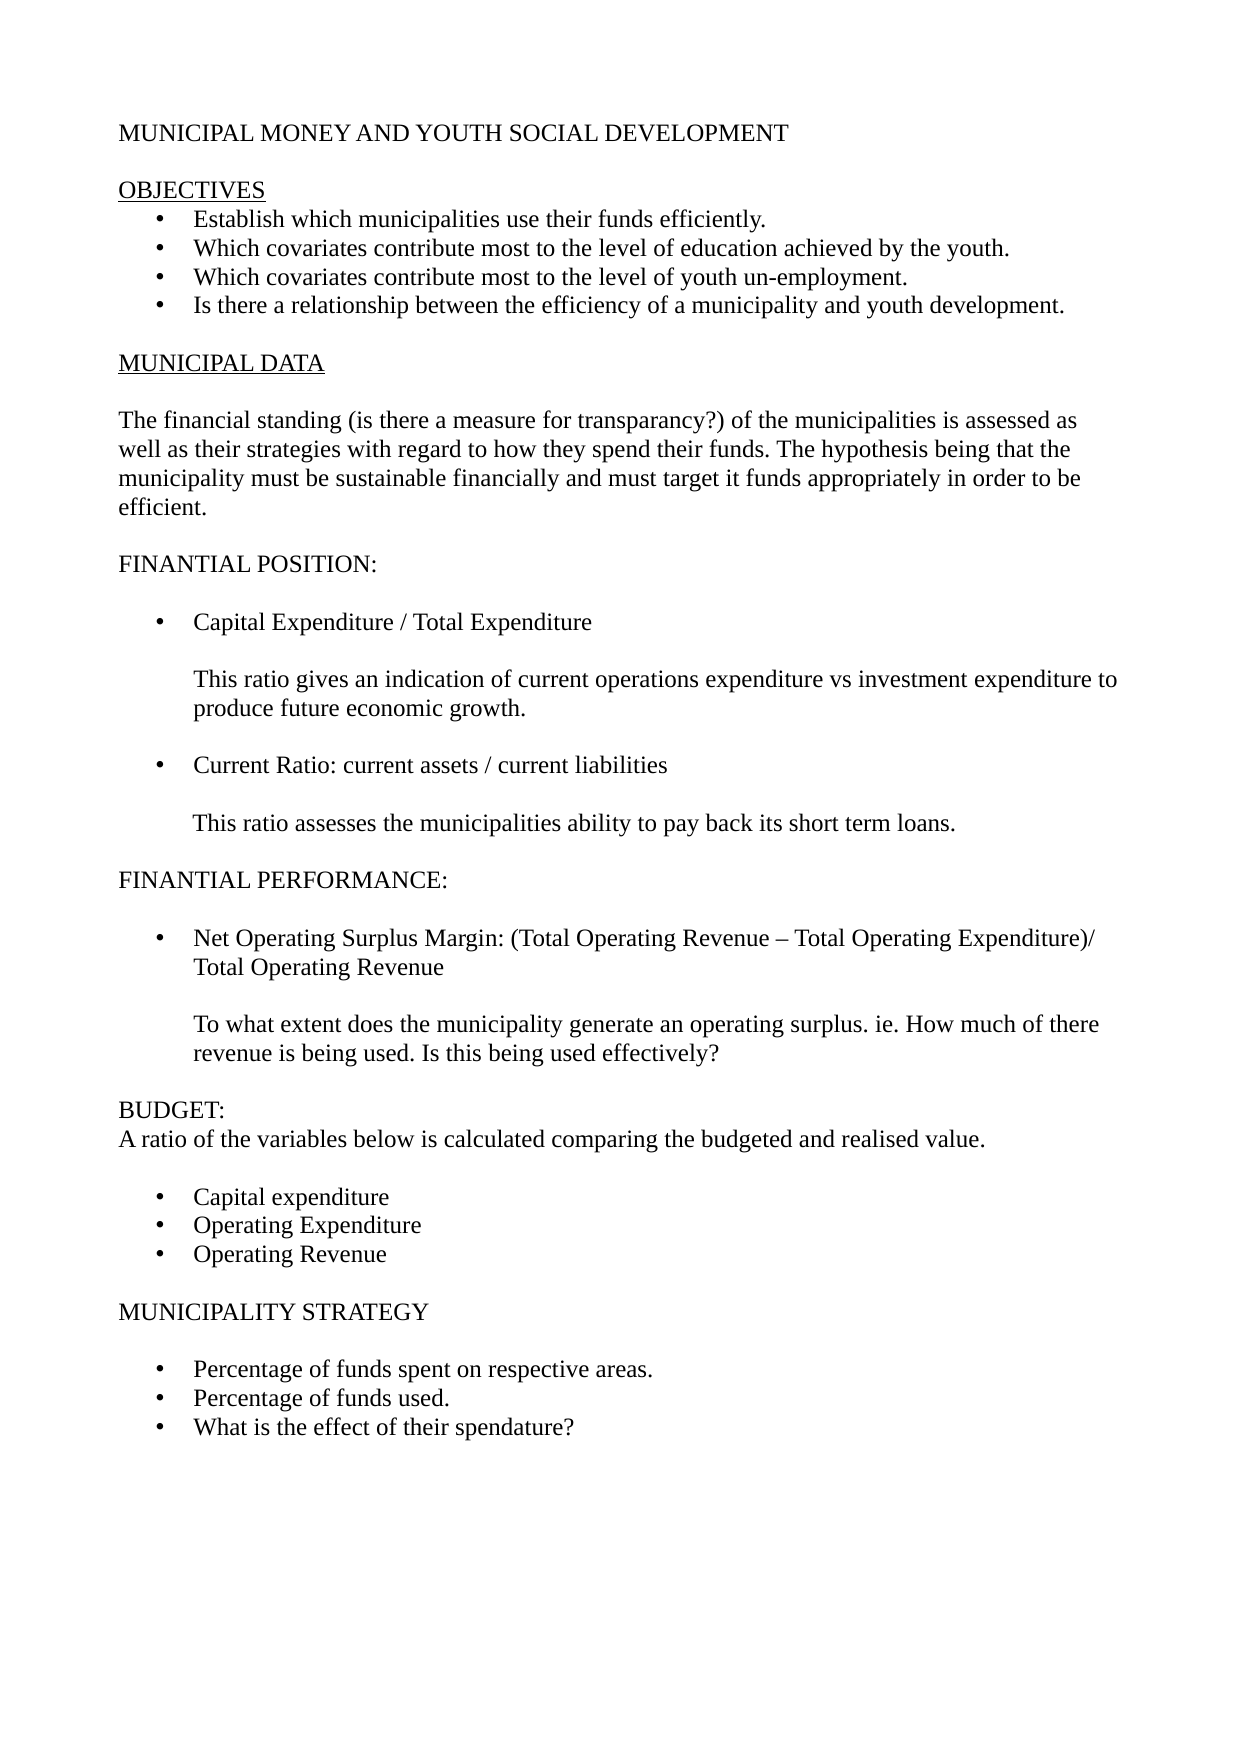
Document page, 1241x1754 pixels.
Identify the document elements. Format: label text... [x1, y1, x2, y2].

text MUNICIPAL DATA [118, 348, 1122, 377]
list Net Operating Surplus Margin: (Total Operating Revenue – Total Operating Expenditure)/ Total Operating Revenue [156, 923, 1122, 981]
list Capital expenditure [156, 1182, 1122, 1211]
list Operating Revenue [156, 1239, 1122, 1268]
list Capital Expenditure / Total Expenditure [156, 607, 1122, 636]
text This ratio assesses the municipalities ability to pay back its short term loans. [118, 808, 1122, 837]
text BUDGET: [118, 1096, 1122, 1124]
list This ratio gives an indication of current operations expenditure vs investment expenditure to produce future economic growth. [156, 664, 1122, 722]
text FINANTIAL POSITION: [118, 549, 1122, 578]
list Is there a relationship between the efficiency of a municipality and youth development. [156, 291, 1122, 319]
text OBJECTIVES [118, 176, 1122, 204]
list To what extent does the municipality generate an operating surplus. ie. How much of there revenue is being used. Is this being used effectively? [156, 1009, 1122, 1067]
list Current Ratio: current assets / current liabilities [156, 751, 1122, 779]
text The financial standing (is there a measure for transparancy?) of the municipalities is assessed as well as their strategies with regard to how they spend their funds. The hypothesis being that the municipality must be sustainable financially and must target it funds appropriately in order to be efficient. [118, 406, 1122, 521]
list Operating Expenditure [156, 1211, 1122, 1239]
text MUNICIPALITY STRATEGY [118, 1297, 1122, 1326]
list Percentage of funds used. [156, 1383, 1122, 1412]
text MUNICIPAL MONEY AND YOUTH SOCIAL DEVELOPMENT [118, 118, 1122, 147]
list Which covariates contribute most to the level of youth un-employment. [156, 262, 1122, 291]
list What is the effect of their spendature? [156, 1412, 1122, 1441]
list Which covariates contribute most to the level of education achieved by the youth. [156, 233, 1122, 262]
list Percentage of funds spent on respective areas. [156, 1354, 1122, 1383]
list Establish which municipalities use their funds efficiently. [156, 204, 1122, 233]
text A ratio of the variables below is calculated comparing the budgeted and realised value. [118, 1124, 1122, 1153]
text FINANTIAL PERFORMANCE: [118, 866, 1122, 894]
